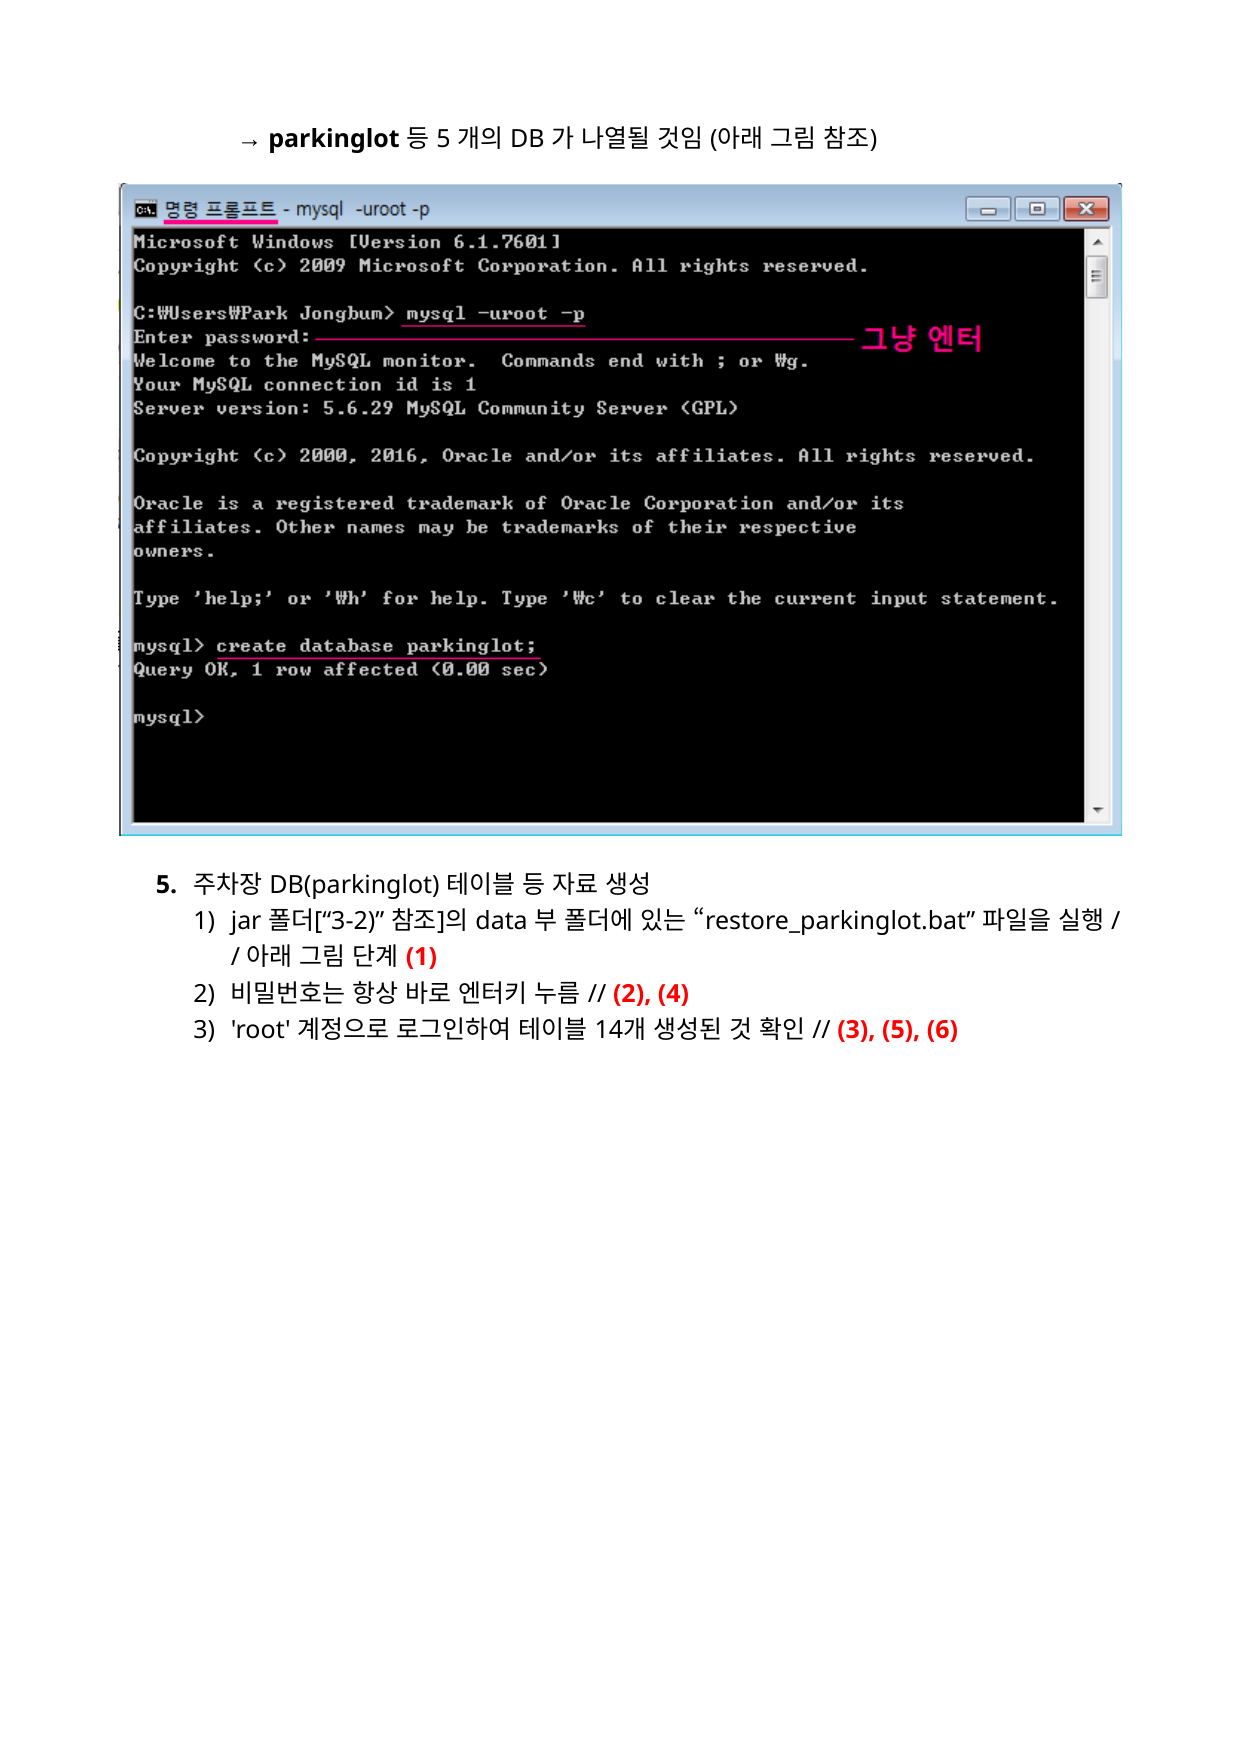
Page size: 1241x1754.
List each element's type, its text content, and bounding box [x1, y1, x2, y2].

list → parkinglot 등 5 개의 DB 가 나열될 것임 (아래 그림 참조) [193, 118, 1122, 183]
picture [118, 183, 1123, 836]
list 'root' 계정으로 로그인하여 테이블 14개 생성된 것 확인 // (3), (5), (6) [193, 1009, 1122, 1046]
list 주차장 DB(parkinglot) 테이블 등 자료 생성 [156, 864, 1122, 901]
list 비밀번호는 항상 바로 엔터키 누름 // (2), (4) [193, 973, 1122, 1009]
list jar 폴더[“3-2)” 참조]의 data 부 폴더에 있는 “restore_parkinglot.bat” 파일을 실행 // 아래 그림 단계 (1) [193, 901, 1122, 973]
